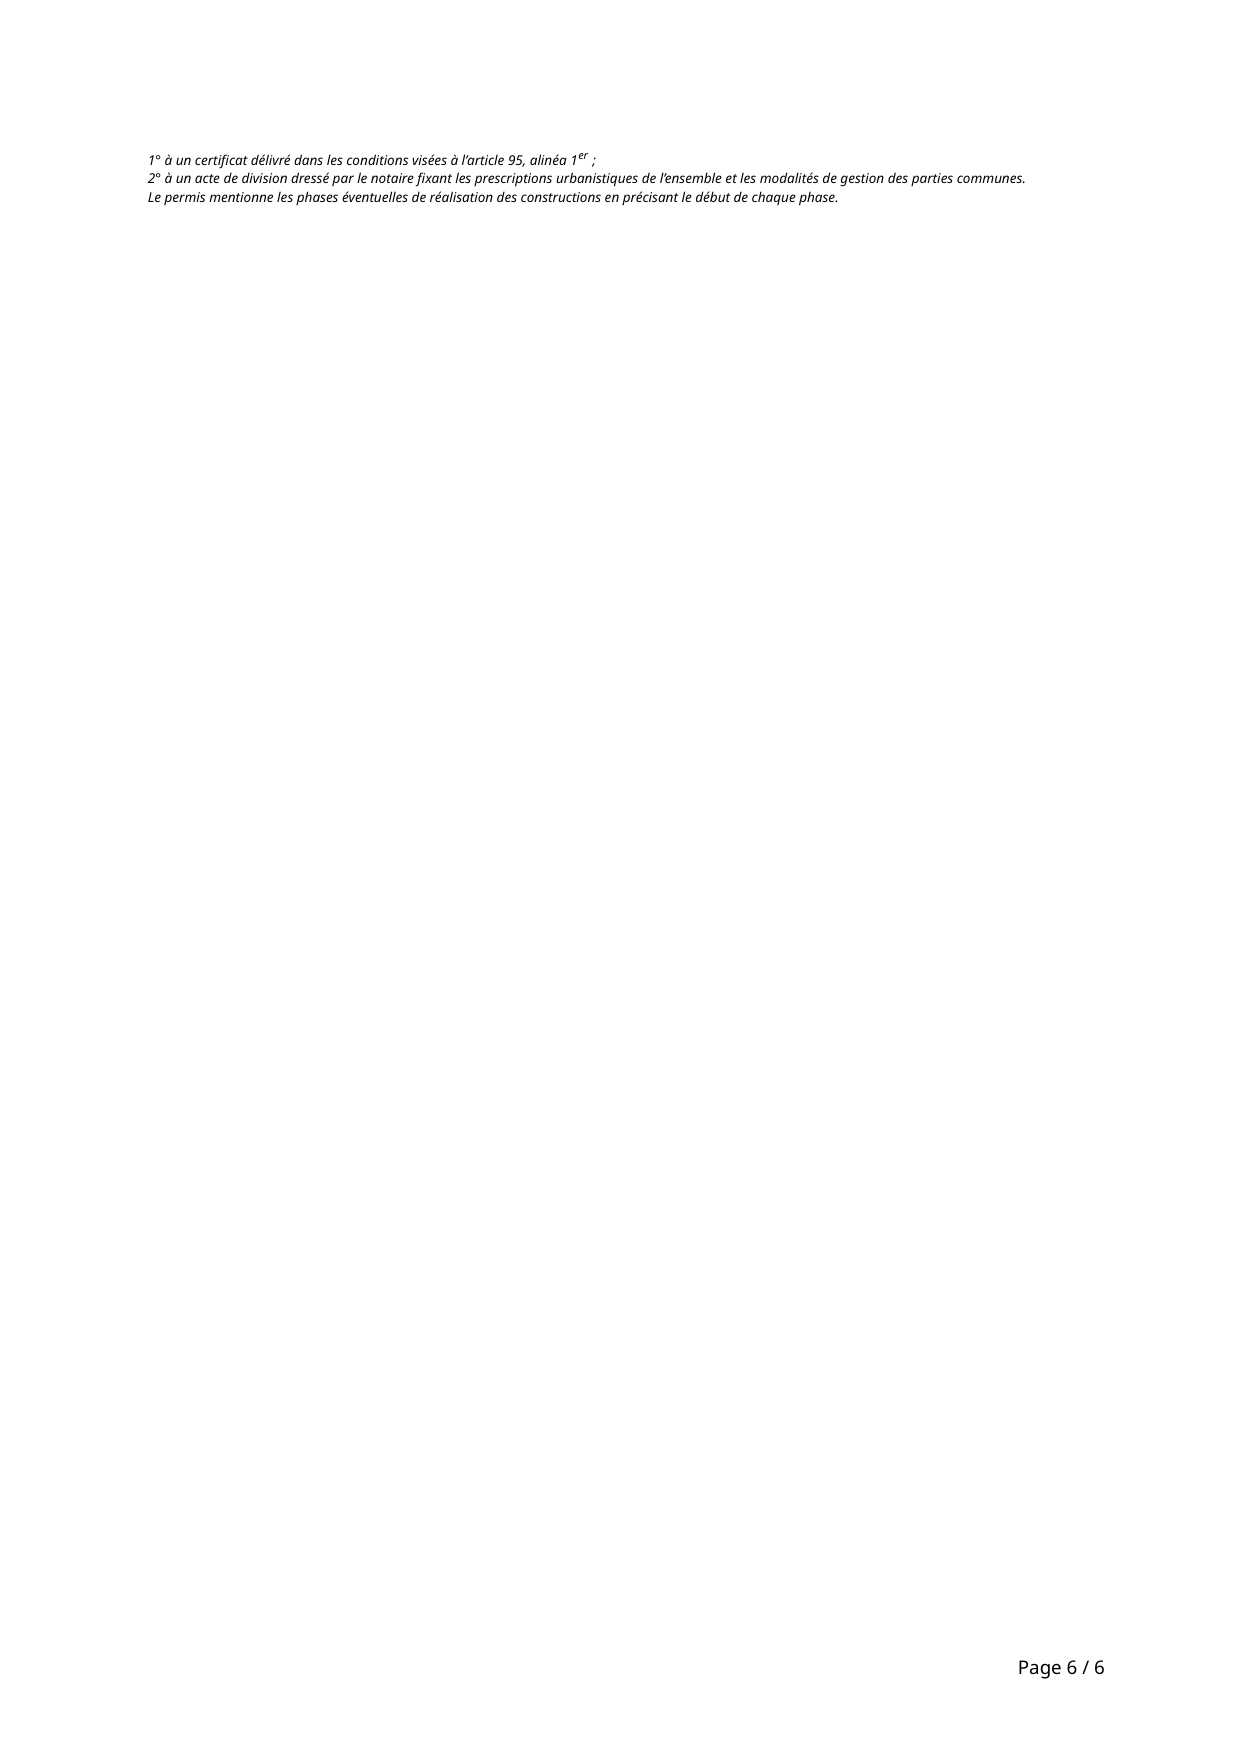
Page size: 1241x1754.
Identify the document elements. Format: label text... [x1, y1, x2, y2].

text 1° à un certificat délivré dans les conditions visées à l’article 95, alinéa 1er ; [148, 148, 1106, 169]
text Le permis mentionne les phases éventuelles de réalisation des constructions en précisant le début de chaque phase. [148, 188, 1106, 206]
text 2° à un acte de division dressé par le notaire fixant les prescriptions urbanistiques de l’ensemble et les modalités de gestion des parties communes. [148, 169, 1106, 188]
